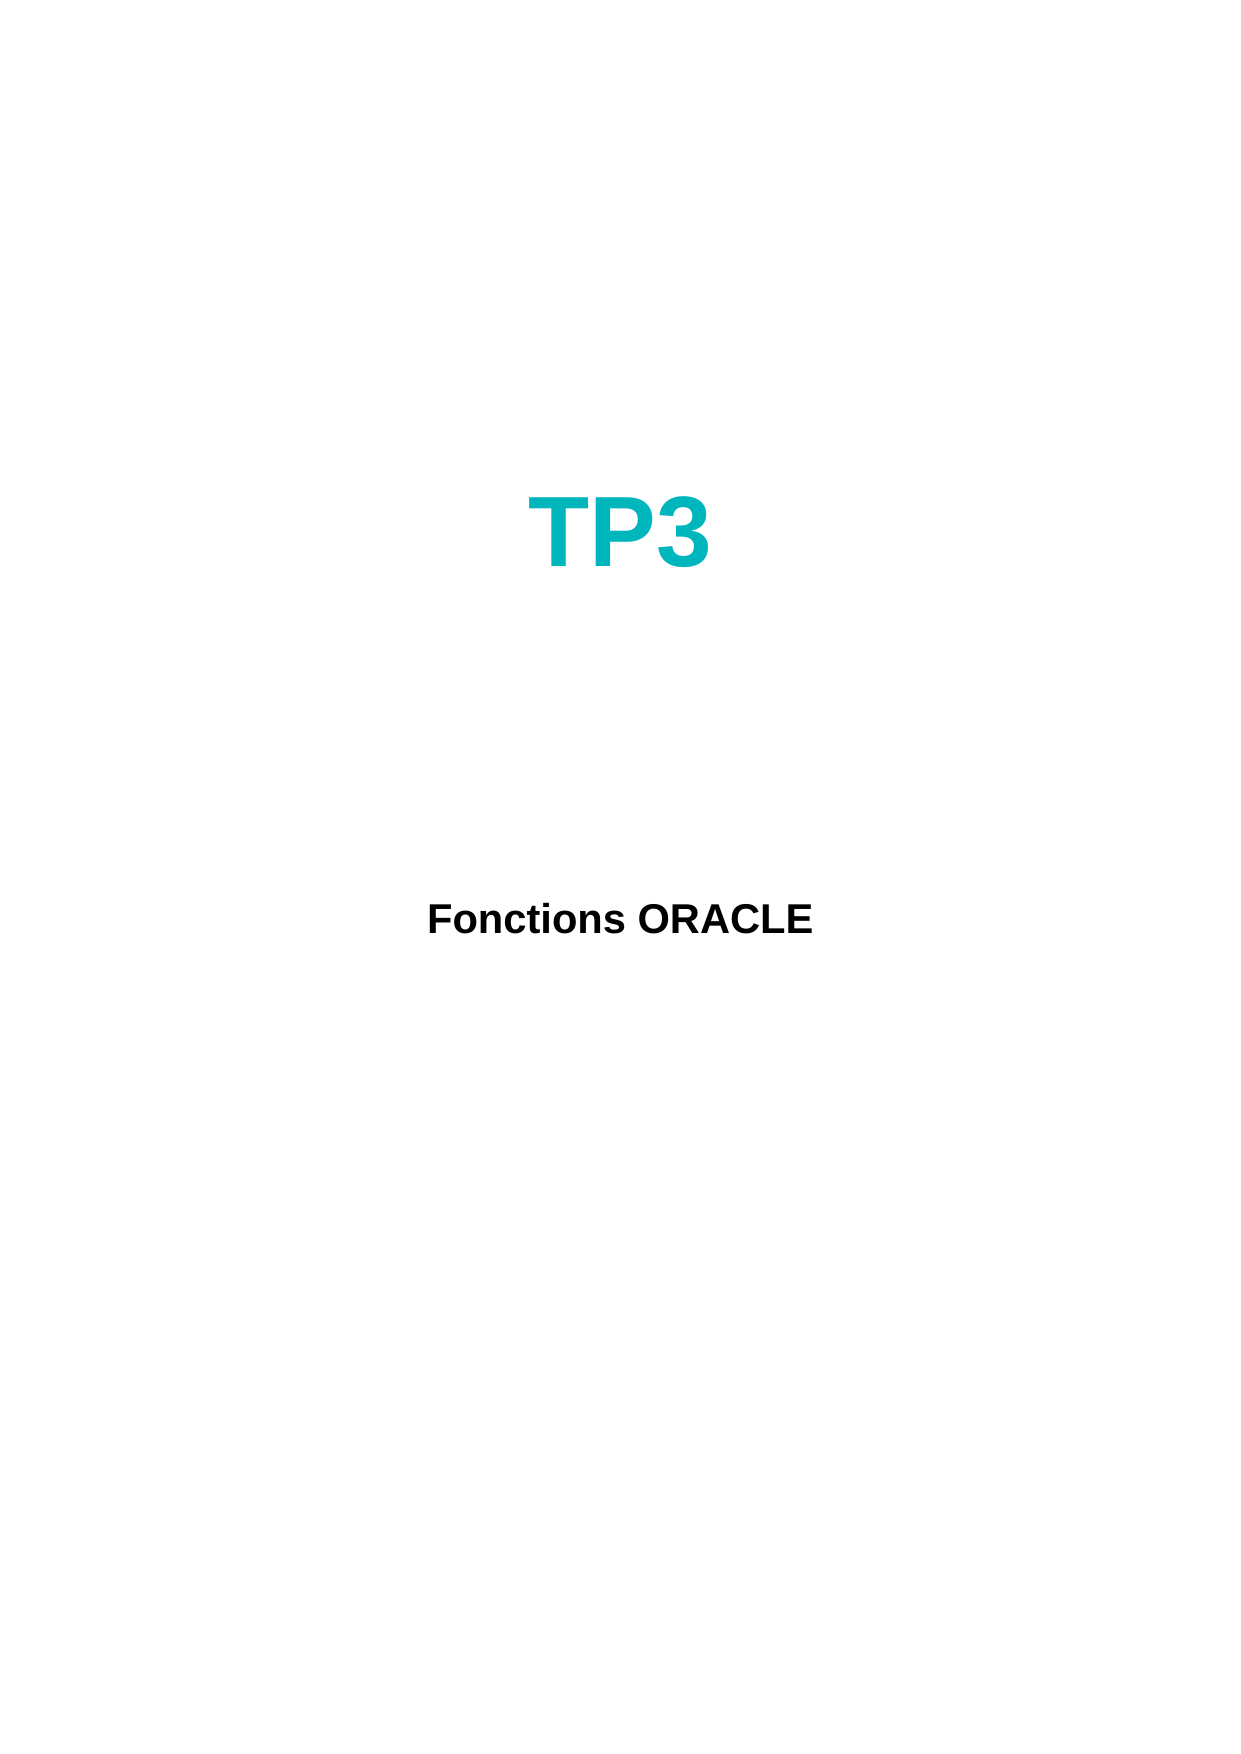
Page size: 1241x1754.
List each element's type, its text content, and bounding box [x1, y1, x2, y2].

text TP3 [118, 473, 1122, 588]
text Fonctions ORACLE [118, 895, 1122, 943]
